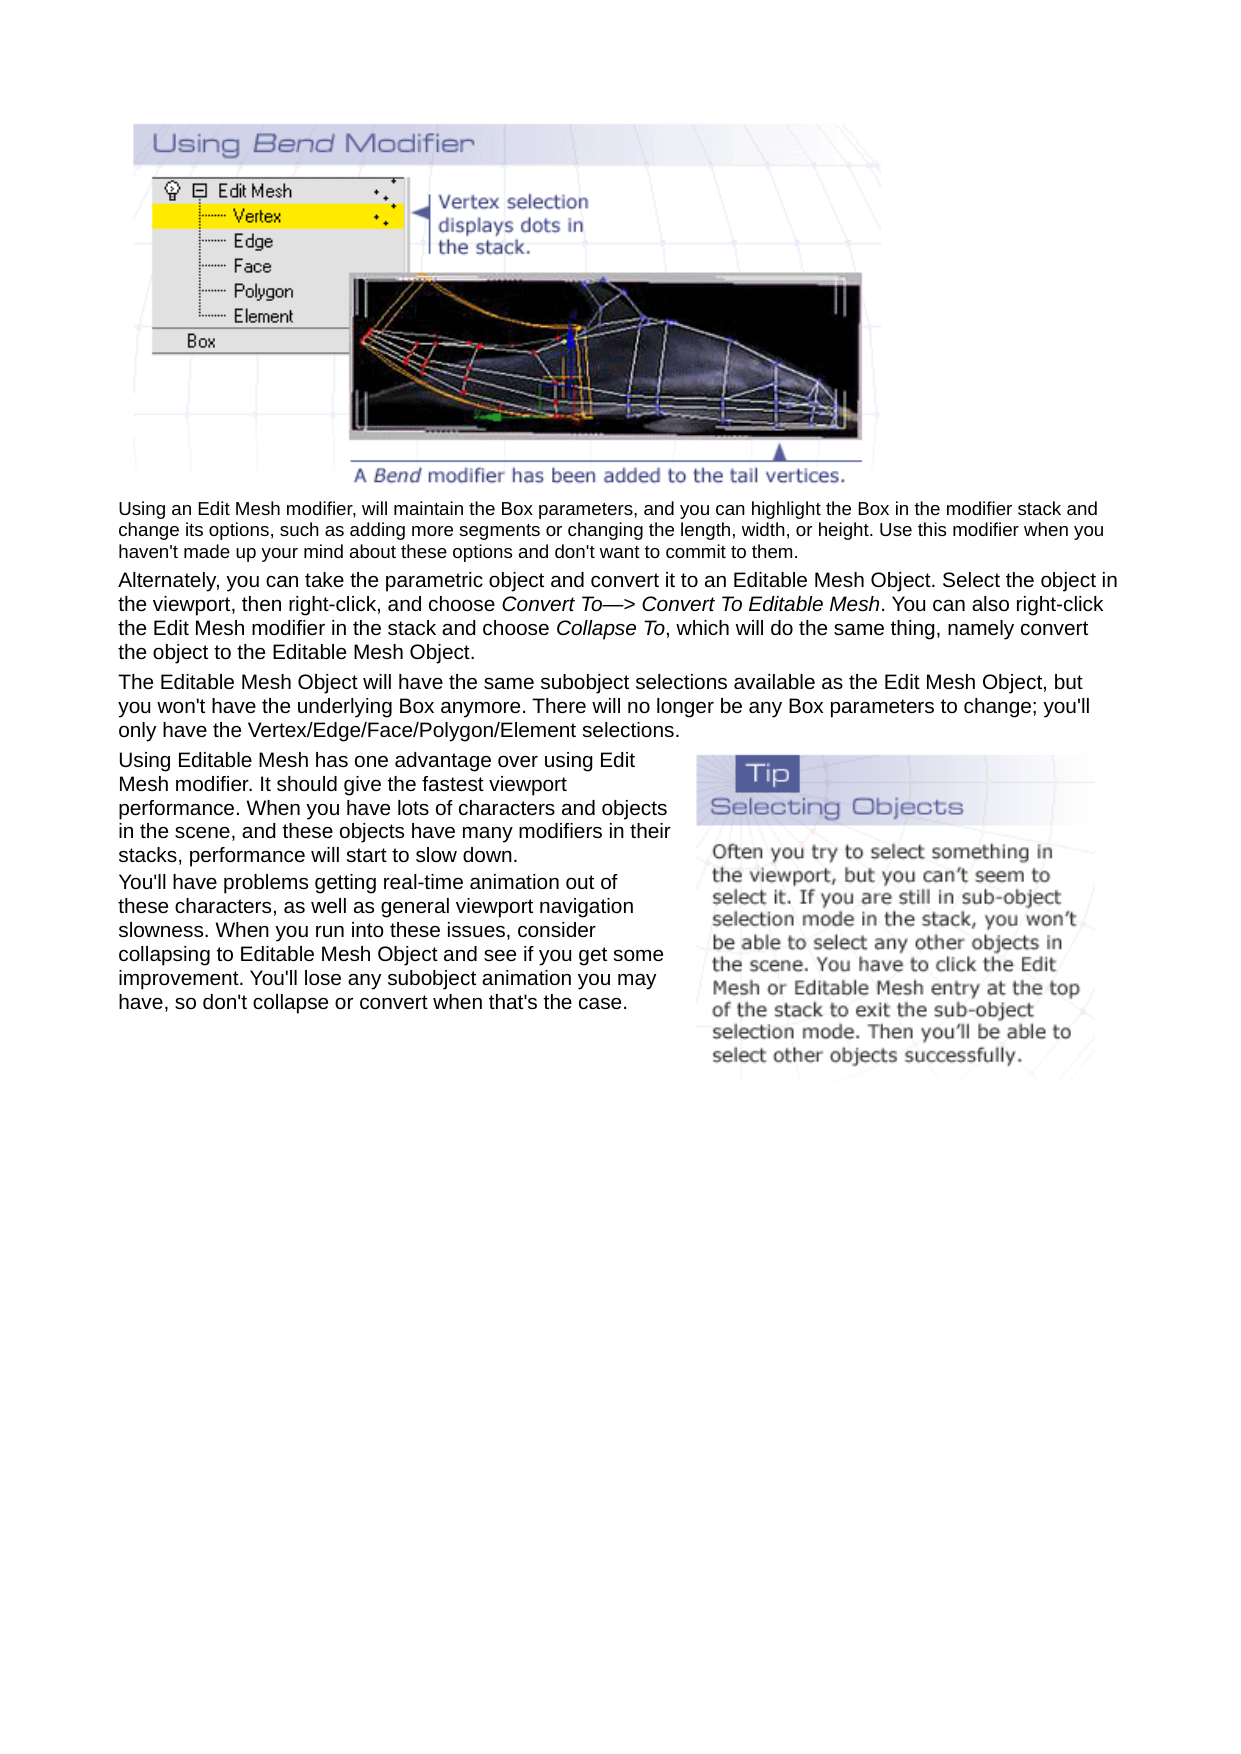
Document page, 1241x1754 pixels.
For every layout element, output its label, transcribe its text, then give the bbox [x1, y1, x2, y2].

text The Editable Mesh Object will have the same subobject selections available as the Edit Mesh Object, but you won't have the underlying Box anymore. There will no longer be any Box parameters to change; you'll only have the Vertex/Edge/Face/Polygon/Element selections. [118, 670, 1122, 742]
text You'll have problems getting real-time animation out of these characters, as well as general viewport navigation slowness. When you run into these issues, consider collapsing to Editable Mesh Object and see if you get some improvement. You'll lose any subobject animation you may have, so don't collapse or convert when that's the case. [118, 870, 692, 1014]
text Using an Edit Mesh modifier, will maintain the Box parameters, and you can highlight the Box in the modifier stack and change its options, such as adding more segments or changing the length, width, or height. Use this modifier when you haven't made up your mind about these options and don't want to commit to them. [118, 497, 1122, 562]
text Using Editable Mesh has one advantage over using Edit Mesh modifier. It should give the fastest viewport performance. When you have lots of characters and objects in the scene, and these objects have many modifiers in their stacks, performance will start to slow down. [118, 747, 1122, 867]
text Alternately, you can take the parametric object and convert it to an Editable Mesh Object. Select the object in the viewport, then right-click, and choose Convert To—> Convert To Editable Mesh. You can also right-click the Edit Mesh modifier in the stack and choose Collapse To, which will do the same thing, namely convert the object to the Editable Mesh Object. [118, 568, 1122, 664]
picture [118, 118, 881, 495]
picture [692, 749, 1096, 1084]
